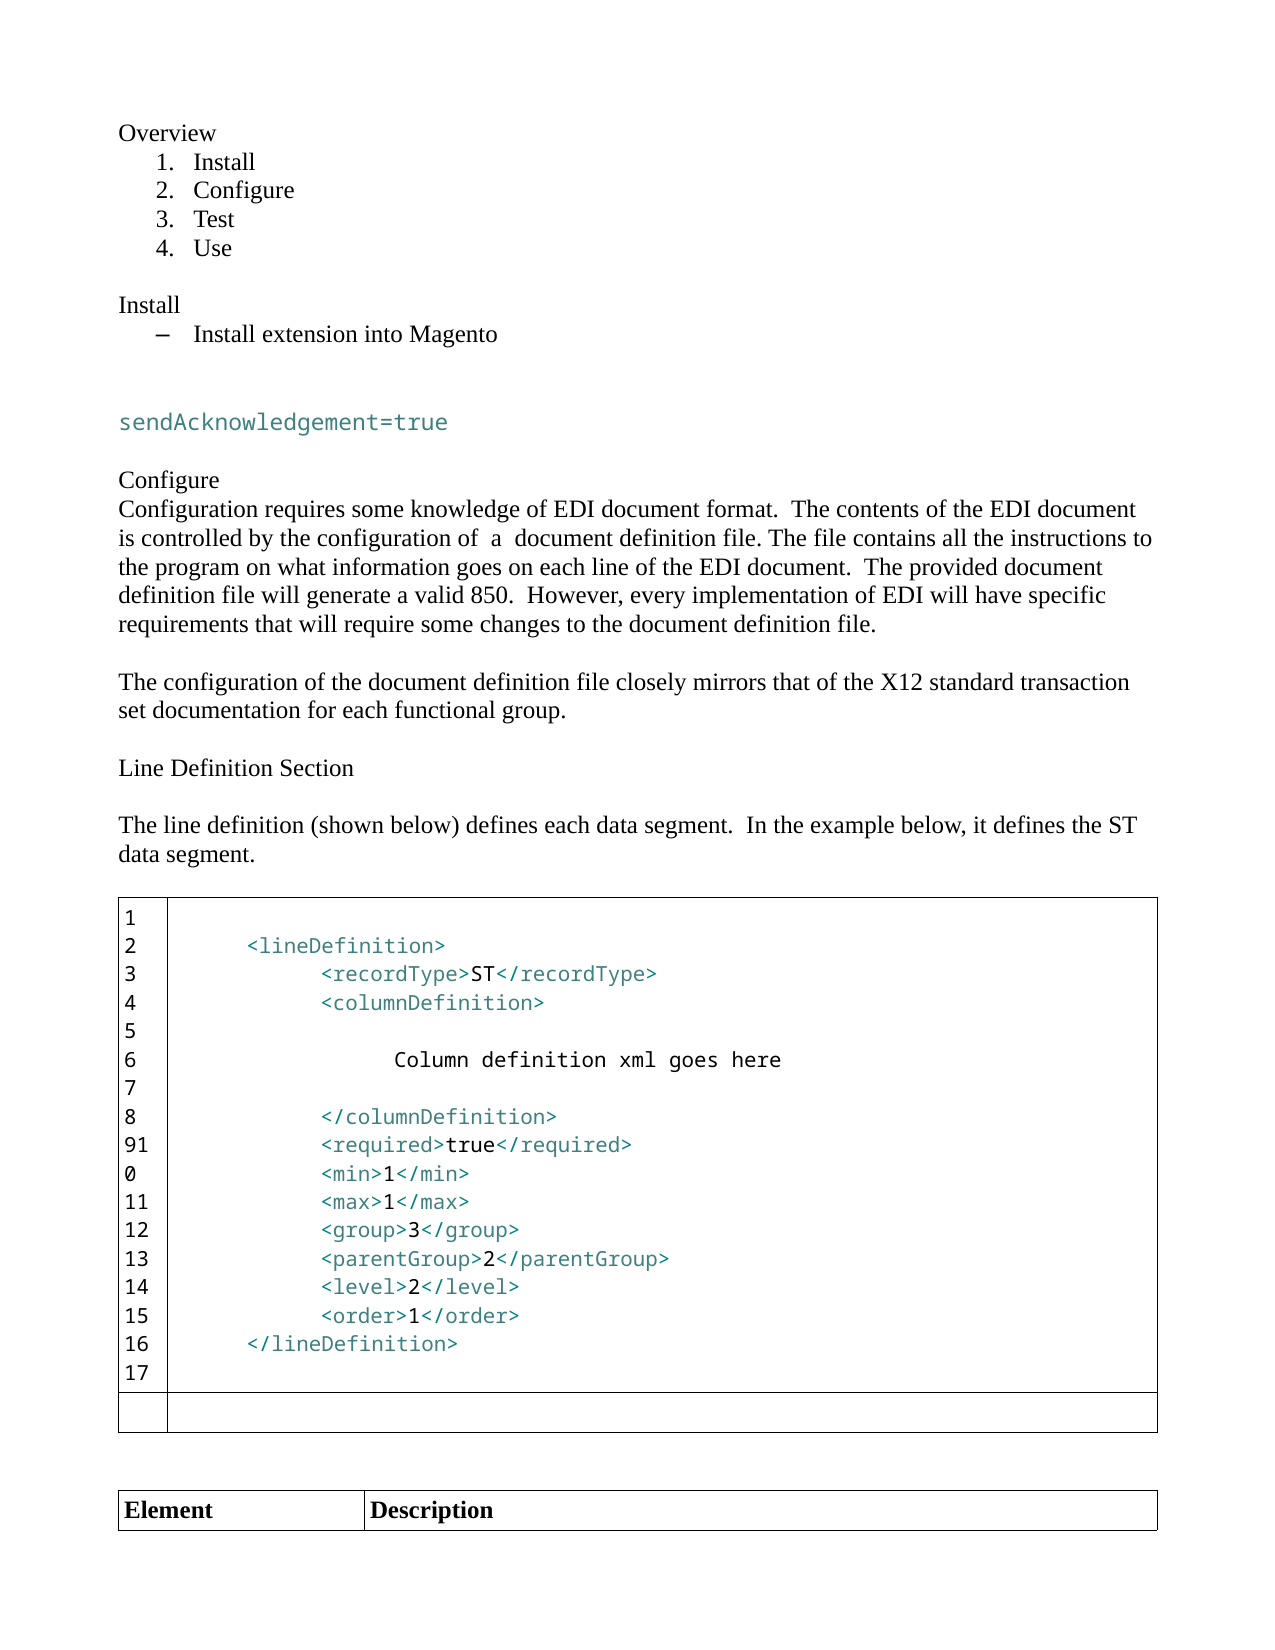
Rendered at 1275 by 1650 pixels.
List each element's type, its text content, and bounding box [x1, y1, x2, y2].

table_header Element [119, 1491, 364, 1530]
text The line definition (shown below) defines each data segment. In the example below, it defines the ST data segment. [118, 811, 1157, 868]
table_header <lineDefinition> <recordType>ST</recordType> <columnDefinition> Column definition xml goes here </columnDefinition> <required>true</required> <min>1</min> <max>1</max> <group>3</group> <parentGroup>2</parentGroup> <level>2</level> <order>1</order> </lineDefinition> [168, 898, 1157, 1392]
text sendAcknowledgement=true [118, 406, 1157, 437]
table_header Description [365, 1491, 1157, 1530]
list Install extension into Magento [156, 319, 1157, 348]
list Test [156, 204, 1157, 233]
text Configuration requires some knowledge of EDI document format. The contents of the EDI document is controlled by the configuration of a document definition file. The file contains all the instructions to the program on what information goes on each line of the EDI document. The provided document definition file will generate a valid 850. However, every implementation of EDI will have specific requirements that will require some changes to the document definition file. [118, 494, 1157, 638]
list Use [156, 233, 1157, 262]
text Line Definition Section [118, 753, 1157, 782]
table_header 1 2 3 4 5 6 7 8 910 11 12 13 14 15 16 17 [119, 898, 167, 1392]
list Configure [156, 176, 1157, 204]
table_cell [168, 1393, 1157, 1432]
list Install [156, 147, 1157, 176]
text The configuration of the document definition file closely mirrors that of the X12 standard transaction set documentation for each functional group. [118, 667, 1157, 724]
table_cell [119, 1393, 167, 1432]
text Overview [118, 118, 1157, 147]
text Install [118, 291, 1157, 319]
text Configure [118, 466, 1157, 494]
